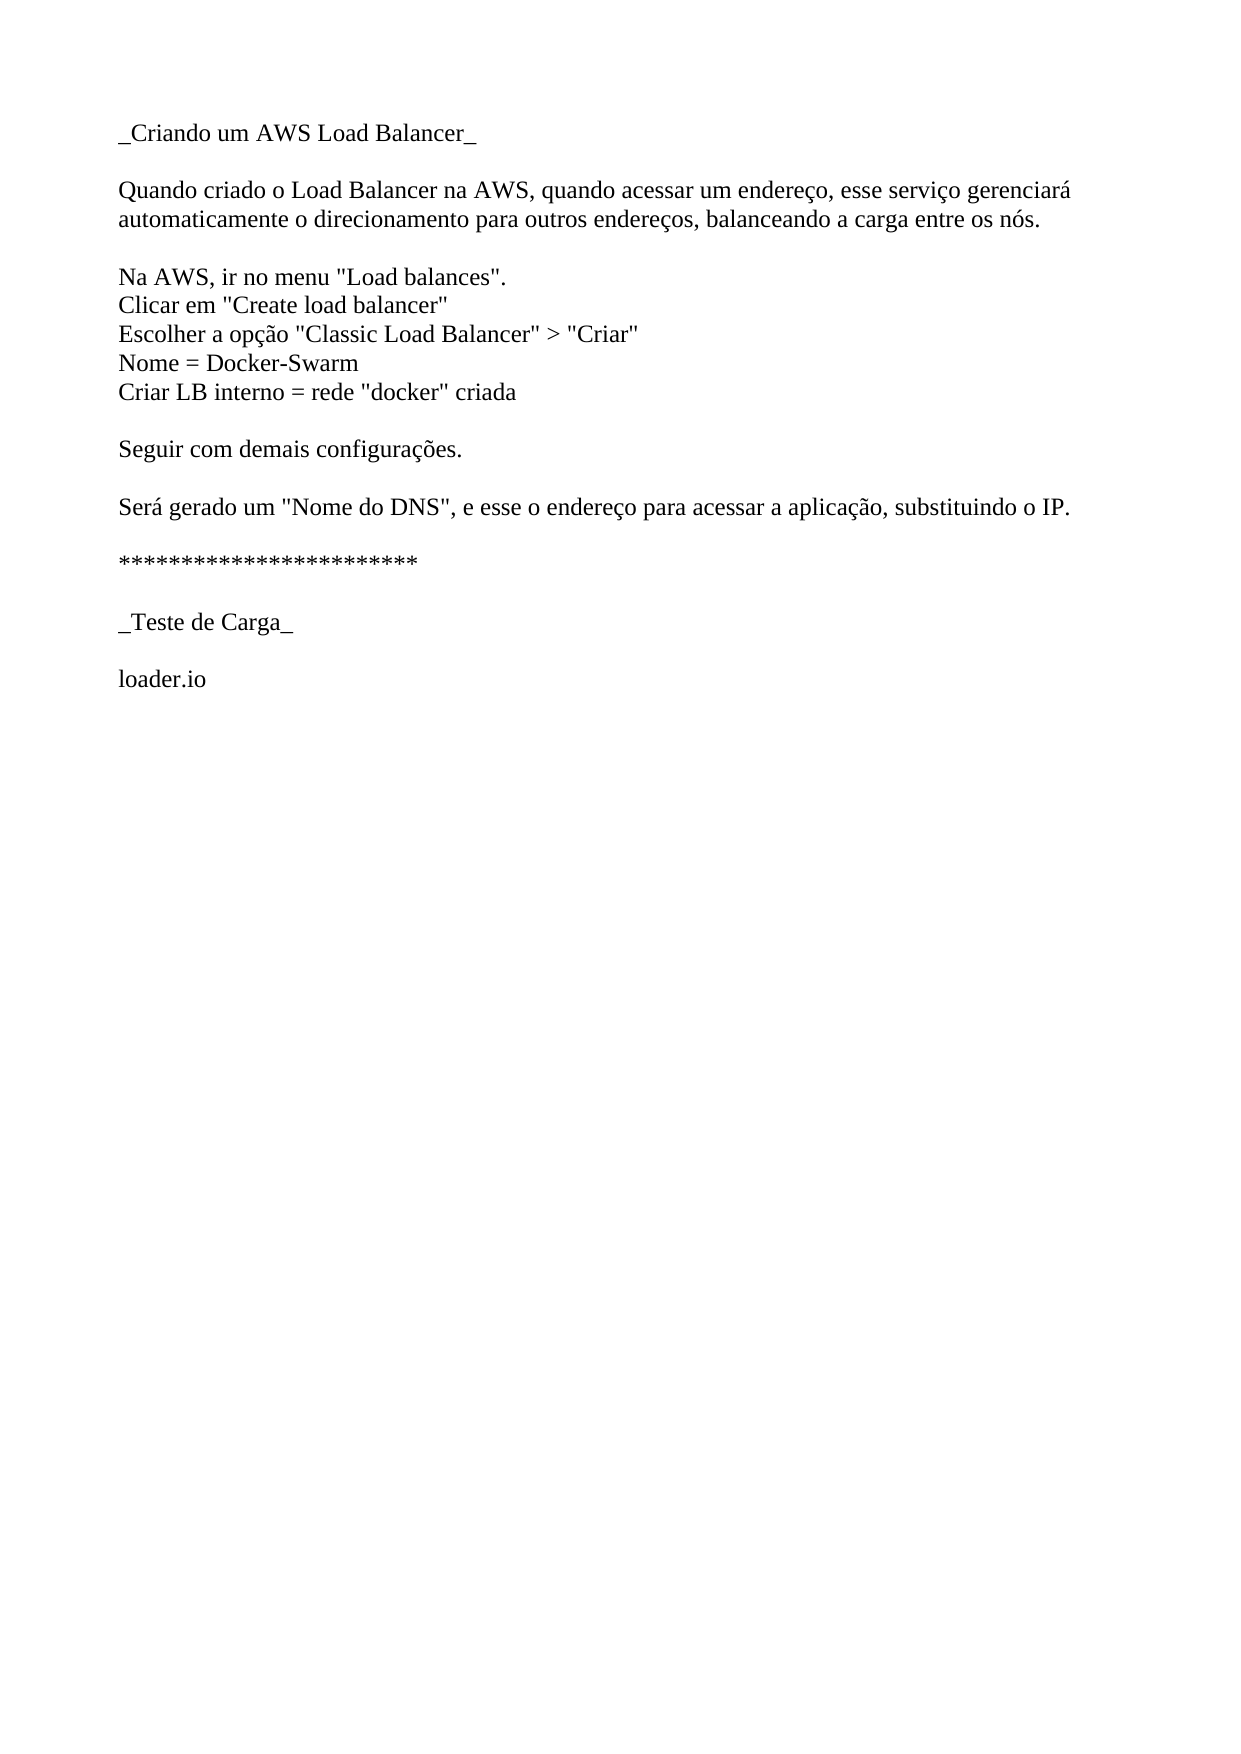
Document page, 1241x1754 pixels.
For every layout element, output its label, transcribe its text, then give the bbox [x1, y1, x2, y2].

text ************************ [118, 549, 1122, 578]
text Será gerado um "Nome do DNS", e esse o endereço para acessar a aplicação, substituindo o IP. [118, 492, 1122, 521]
text Nome = Docker-Swarm [118, 348, 1122, 377]
text Seguir com demais configurações. [118, 434, 1122, 463]
text _Teste de Carga_ [118, 607, 1122, 636]
text Clicar em "Create load balancer" [118, 291, 1122, 319]
text Criar LB interno = rede "docker" criada [118, 377, 1122, 406]
text Escolher a opção "Classic Load Balancer" > "Criar" [118, 319, 1122, 348]
text Na AWS, ir no menu "Load balances". [118, 262, 1122, 291]
text Quando criado o Load Balancer na AWS, quando acessar um endereço, esse serviço gerenciará automaticamente o direcionamento para outros endereços, balanceando a carga entre os nós. [118, 176, 1122, 233]
text loader.io [118, 664, 1122, 693]
text _Criando um AWS Load Balancer_ [118, 118, 1122, 147]
